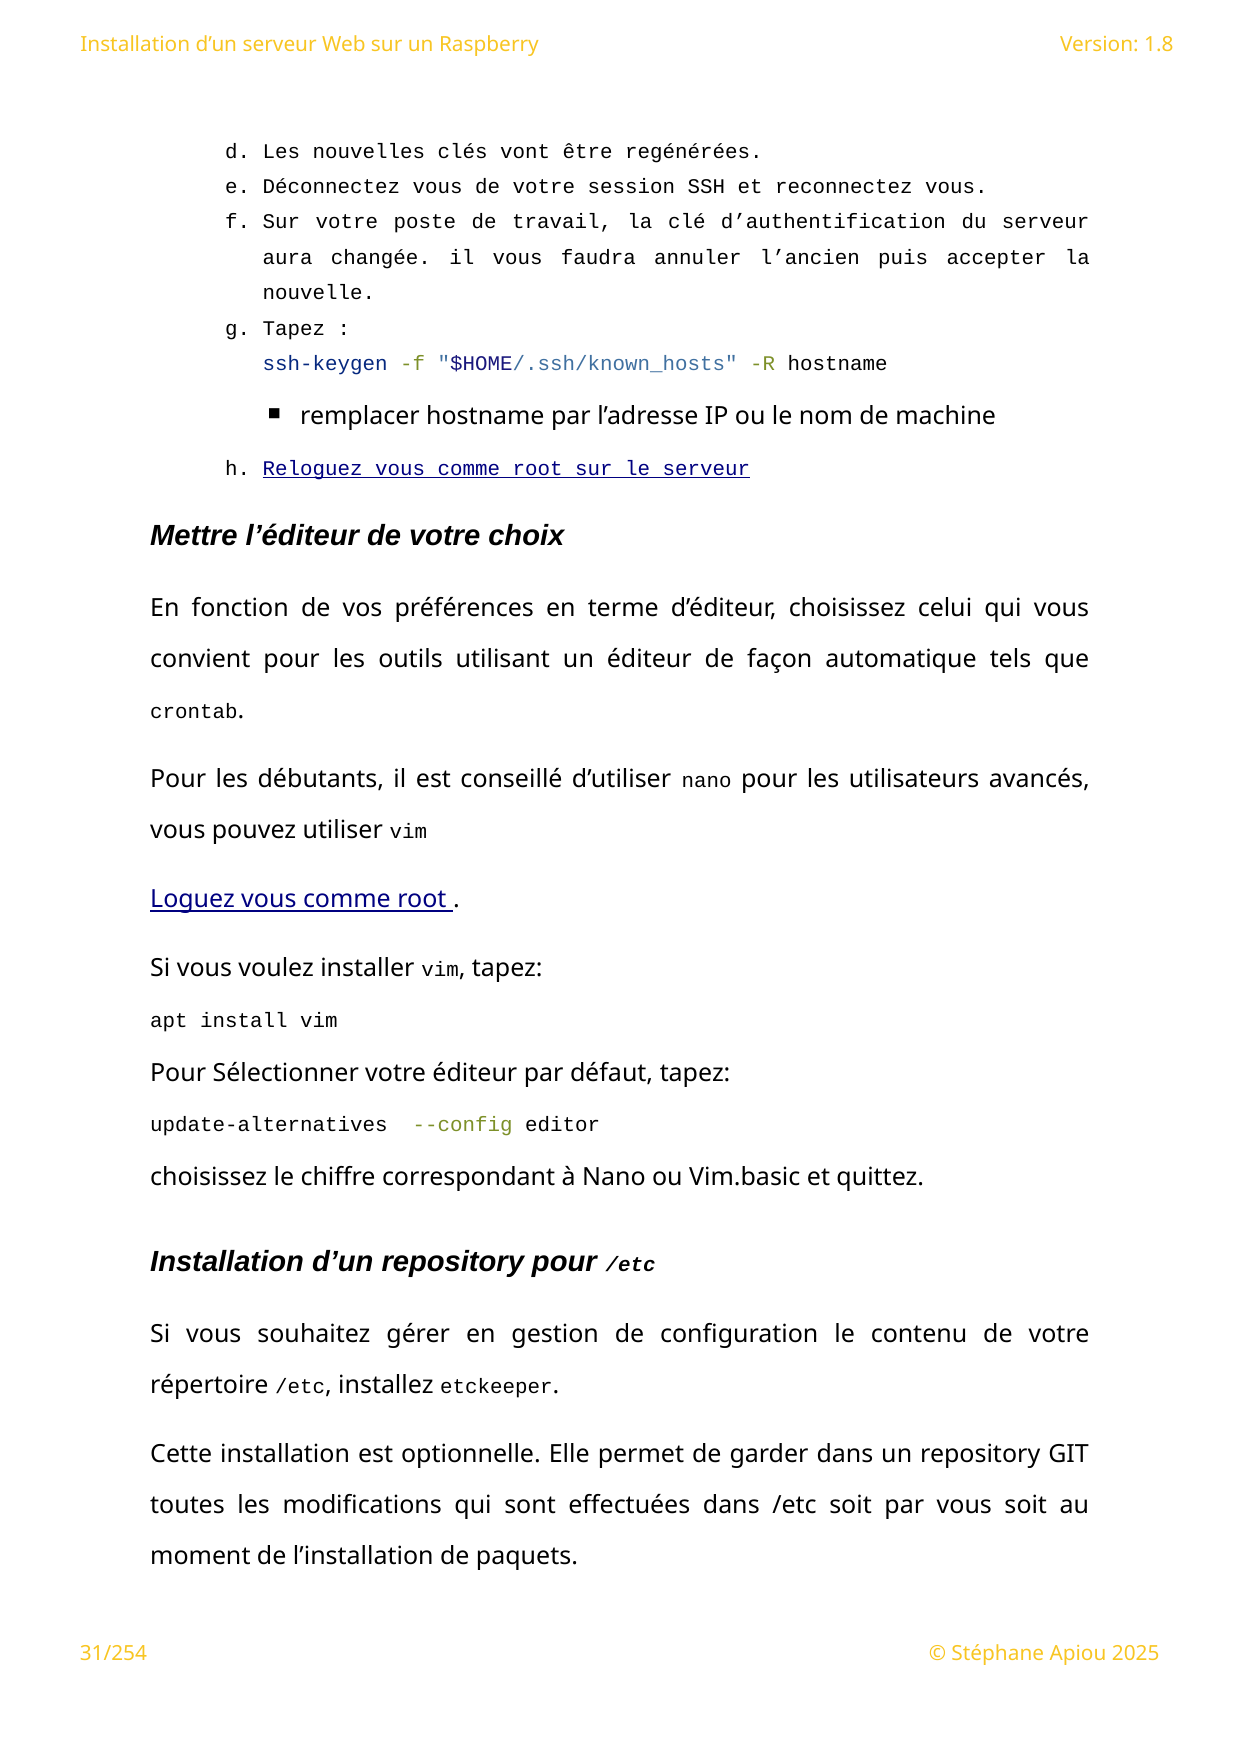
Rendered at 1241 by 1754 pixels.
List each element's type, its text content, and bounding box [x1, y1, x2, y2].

list ssh-keygen -f "$HOME/.ssh/known_hosts" -R hostname [225, 353, 1090, 377]
list Reloguez vous comme root sur le serveur [225, 458, 1090, 481]
text Pour Sélectionner votre éditeur par défaut, tapez: [150, 1054, 1090, 1088]
list remplacer hostname par l’adresse IP ou le nom de machine [262, 398, 1090, 432]
text Si vous voulez installer vim, tapez: [150, 950, 1090, 984]
list Les nouvelles clés vont être regénérées. [225, 141, 1090, 164]
list Déconnectez vous de votre session SSH et reconnectez vous. [225, 176, 1090, 200]
text update-alternatives --config editor [150, 1114, 1090, 1138]
subtitle Installation d’un repository pour /etc [150, 1243, 1090, 1277]
text Loguez vous comme root . [150, 881, 1090, 915]
text Si vous souhaitez gérer en gestion de configuration le contenu de votre répertoire /etc, installez etckeeper. [150, 1315, 1090, 1401]
text apt install vim [150, 1010, 1090, 1033]
text Pour les débutants, il est conseillé d’utiliser nano pour les utilisateurs avancés, vous pouvez utiliser vim [150, 761, 1090, 846]
list Tapez : [225, 318, 1090, 341]
text En fonction de vos préférences en terme d’éditeur, choisissez celui qui vous convient pour les outils utilisant un éditeur de façon automatique tels que crontab. [150, 590, 1090, 726]
text Cette installation est optionnelle. Elle permet de garder dans un repository GIT toutes les modifications qui sont effectuées dans /etc soit par vous soit au moment de l’installation de paquets. [150, 1435, 1090, 1572]
list Sur votre poste de travail, la clé d’authentification du serveur aura changée. il vous faudra annuler l’ancien puis accepter la nouvelle. [225, 212, 1090, 306]
subtitle Mettre l’éditeur de votre choix [150, 518, 1090, 552]
text choisissez le chiffre correspondant à Nano ou Vim.basic et quittez. [150, 1158, 1090, 1193]
